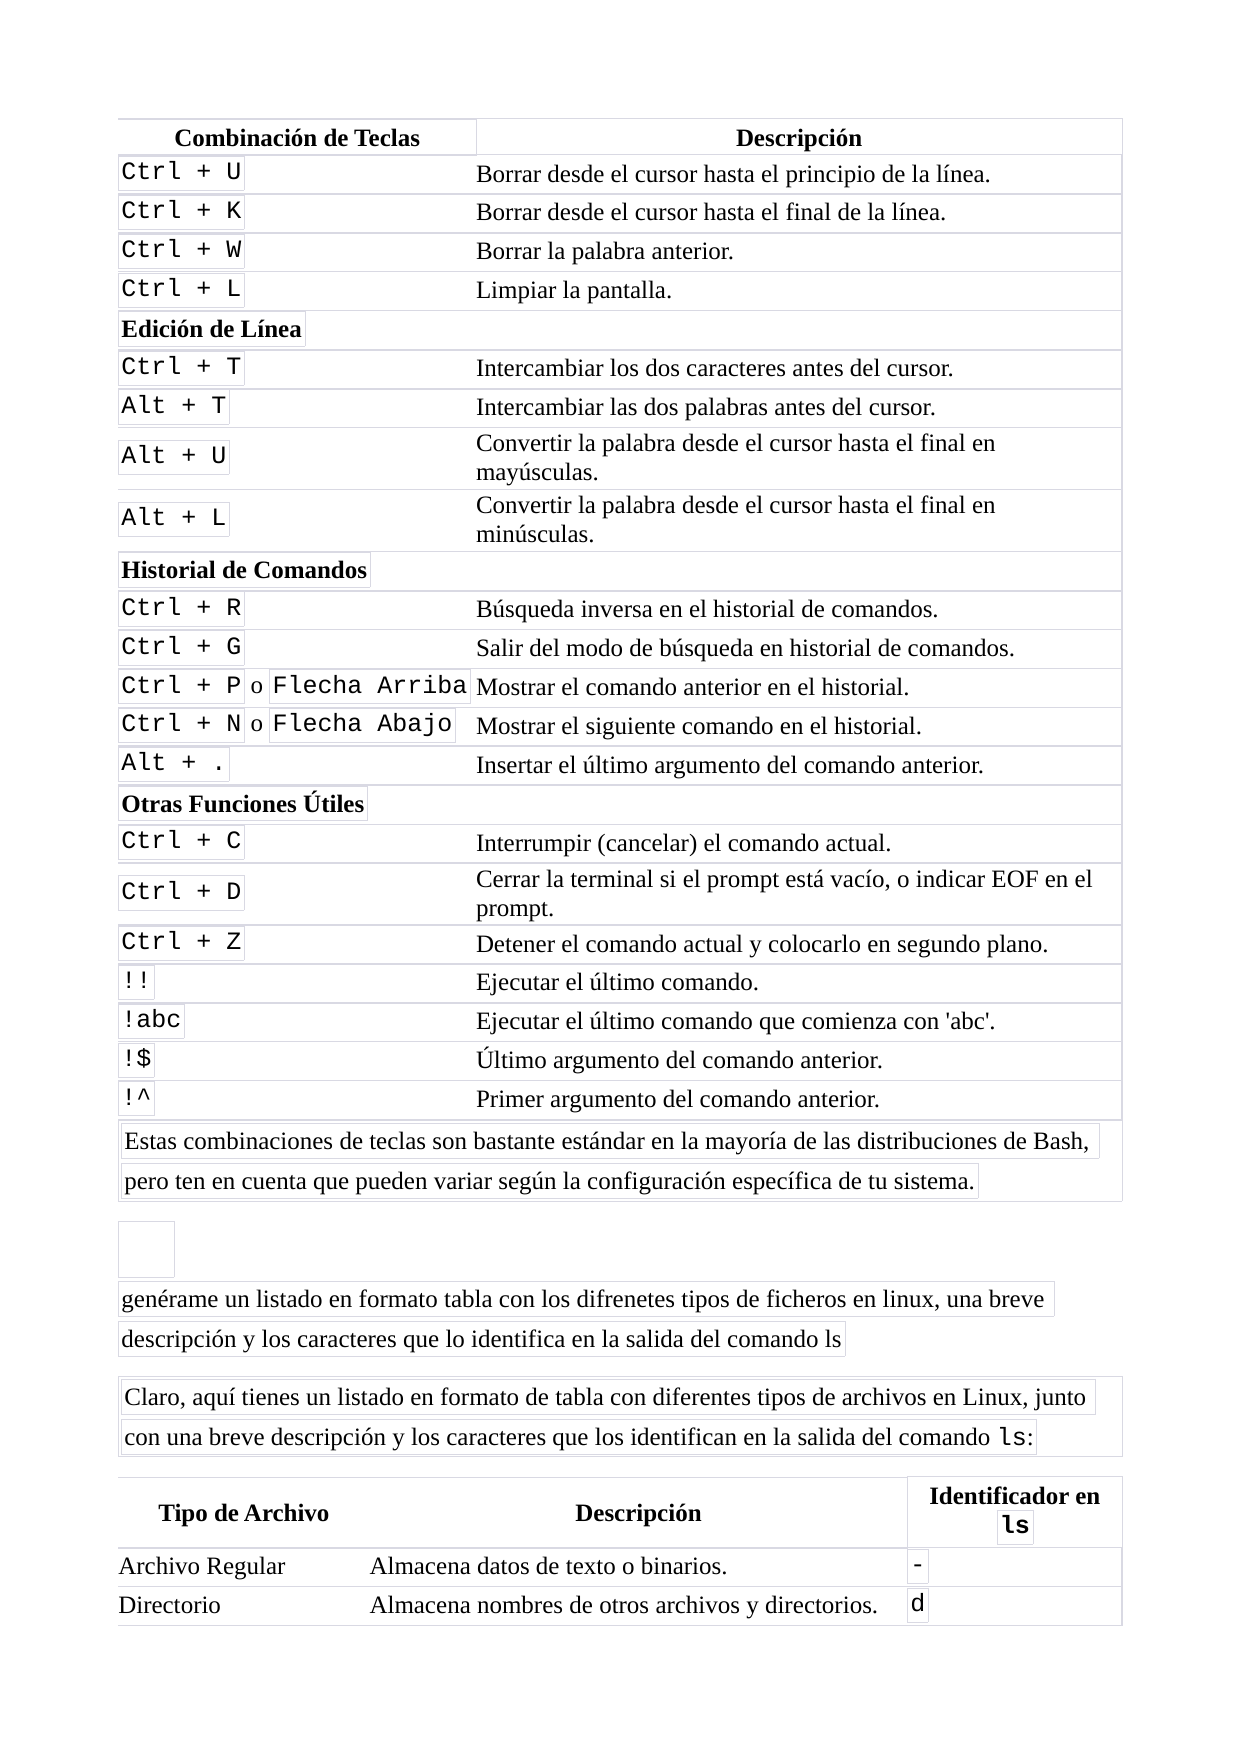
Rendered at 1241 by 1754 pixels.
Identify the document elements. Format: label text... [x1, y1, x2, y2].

table_cell Ctrl + U [118, 156, 476, 193]
table_cell [476, 311, 1121, 349]
table_cell Ejecutar el último comando. [476, 965, 1121, 1002]
table_cell Ctrl + L [118, 272, 476, 310]
table_cell Alt + T [118, 390, 476, 427]
table_cell - [907, 1548, 1121, 1586]
table_cell Insertar el último argumento del comando anterior. [476, 747, 1121, 784]
table_cell Borrar desde el cursor hasta el principio de la línea. [476, 155, 1121, 193]
table_cell Ctrl + D [118, 864, 476, 924]
table_cell Ejecutar el último comando que comienza con 'abc'. [476, 1004, 1121, 1041]
table_cell !abc [118, 1004, 476, 1041]
table_cell Mostrar el comando anterior en el historial. [476, 669, 1121, 706]
table_cell Ctrl + K [118, 195, 476, 232]
text genérame un listado en formato tabla con los difrenetes tipos de ficheros en linux, una breve descripción y los caracteres que lo identifica en la salida del comando ls [118, 1281, 1122, 1356]
table_cell Otras Funciones Útiles [118, 786, 476, 823]
text Claro, aquí tienes un listado en formato de tabla con diferentes tipos de archivos en Linux, junto con una breve descripción y los caracteres que los identifican en la salida del comando ls: [119, 1377, 1122, 1456]
table_cell Búsqueda inversa en el historial de comandos. [476, 592, 1121, 629]
table_cell Edición de Línea [118, 311, 476, 349]
table_cell Alt + U [118, 428, 476, 489]
table_cell d [907, 1587, 1121, 1625]
table_cell Último argumento del comando anterior. [476, 1042, 1121, 1080]
table_cell Convertir la palabra desde el cursor hasta el final en minúsculas. [476, 490, 1121, 551]
table_header Identificador en ls [908, 1477, 1122, 1547]
table_cell Directorio [118, 1587, 369, 1625]
table_cell Limpiar la pantalla. [476, 272, 1121, 310]
table_cell Ctrl + N o Flecha Abajo [118, 708, 476, 745]
table_header Tipo de Archivo [118, 1478, 369, 1547]
table_cell [476, 786, 1121, 823]
table_cell Mostrar el siguiente comando en el historial. [476, 708, 1121, 745]
table_cell !$ [118, 1042, 476, 1080]
table_cell Archivo Regular [118, 1549, 369, 1586]
table_cell Historial de Comandos [118, 552, 476, 590]
table_cell [476, 552, 1121, 590]
table_cell Ctrl + Z [118, 926, 476, 963]
table_cell Cerrar la terminal si el prompt está vacío, o indicar EOF en el prompt. [476, 864, 1121, 924]
table_cell Convertir la palabra desde el cursor hasta el final en mayúsculas. [476, 428, 1121, 489]
table_cell Salir del modo de búsqueda en historial de comandos. [476, 630, 1121, 668]
table_cell Almacena datos de texto o binarios. [369, 1549, 907, 1586]
table_cell Ctrl + G [118, 630, 476, 668]
table_cell Borrar la palabra anterior. [476, 234, 1121, 271]
table_cell Alt + L [118, 490, 476, 551]
table_cell !! [118, 965, 476, 1002]
table_cell Intercambiar los dos caracteres antes del cursor. [476, 351, 1121, 388]
table_cell Almacena nombres de otros archivos y directorios. [369, 1587, 907, 1625]
table_cell Ctrl + C [118, 825, 476, 862]
table_cell Ctrl + W [118, 234, 476, 271]
table_cell Interrumpir (cancelar) el comando actual. [476, 825, 1121, 862]
table_cell !^ [118, 1081, 476, 1118]
table_cell Intercambiar las dos palabras antes del cursor. [476, 390, 1121, 427]
table_cell Detener el comando actual y colocarlo en segundo plano. [476, 926, 1121, 963]
text Estas combinaciones de teclas son bastante estándar en la mayoría de las distribuciones de Bash, pero ten en cuenta que pueden variar según la configuración específica de tu sistema. [119, 1121, 1122, 1201]
table_cell - [908, 1550, 928, 1583]
table_header Descripción [369, 1478, 907, 1547]
table_cell Alt + . [118, 747, 476, 784]
table_cell Ctrl + T [118, 351, 476, 388]
table_cell Borrar desde el cursor hasta el final de la línea. [476, 195, 1121, 232]
table_header Combinación de Teclas [118, 120, 476, 154]
table_cell Ctrl + P o Flecha Arriba [118, 669, 476, 706]
table_cell Primer argumento del comando anterior. [476, 1081, 1121, 1118]
table_cell Ctrl + R [118, 592, 476, 629]
table_header Descripción [477, 119, 1122, 154]
